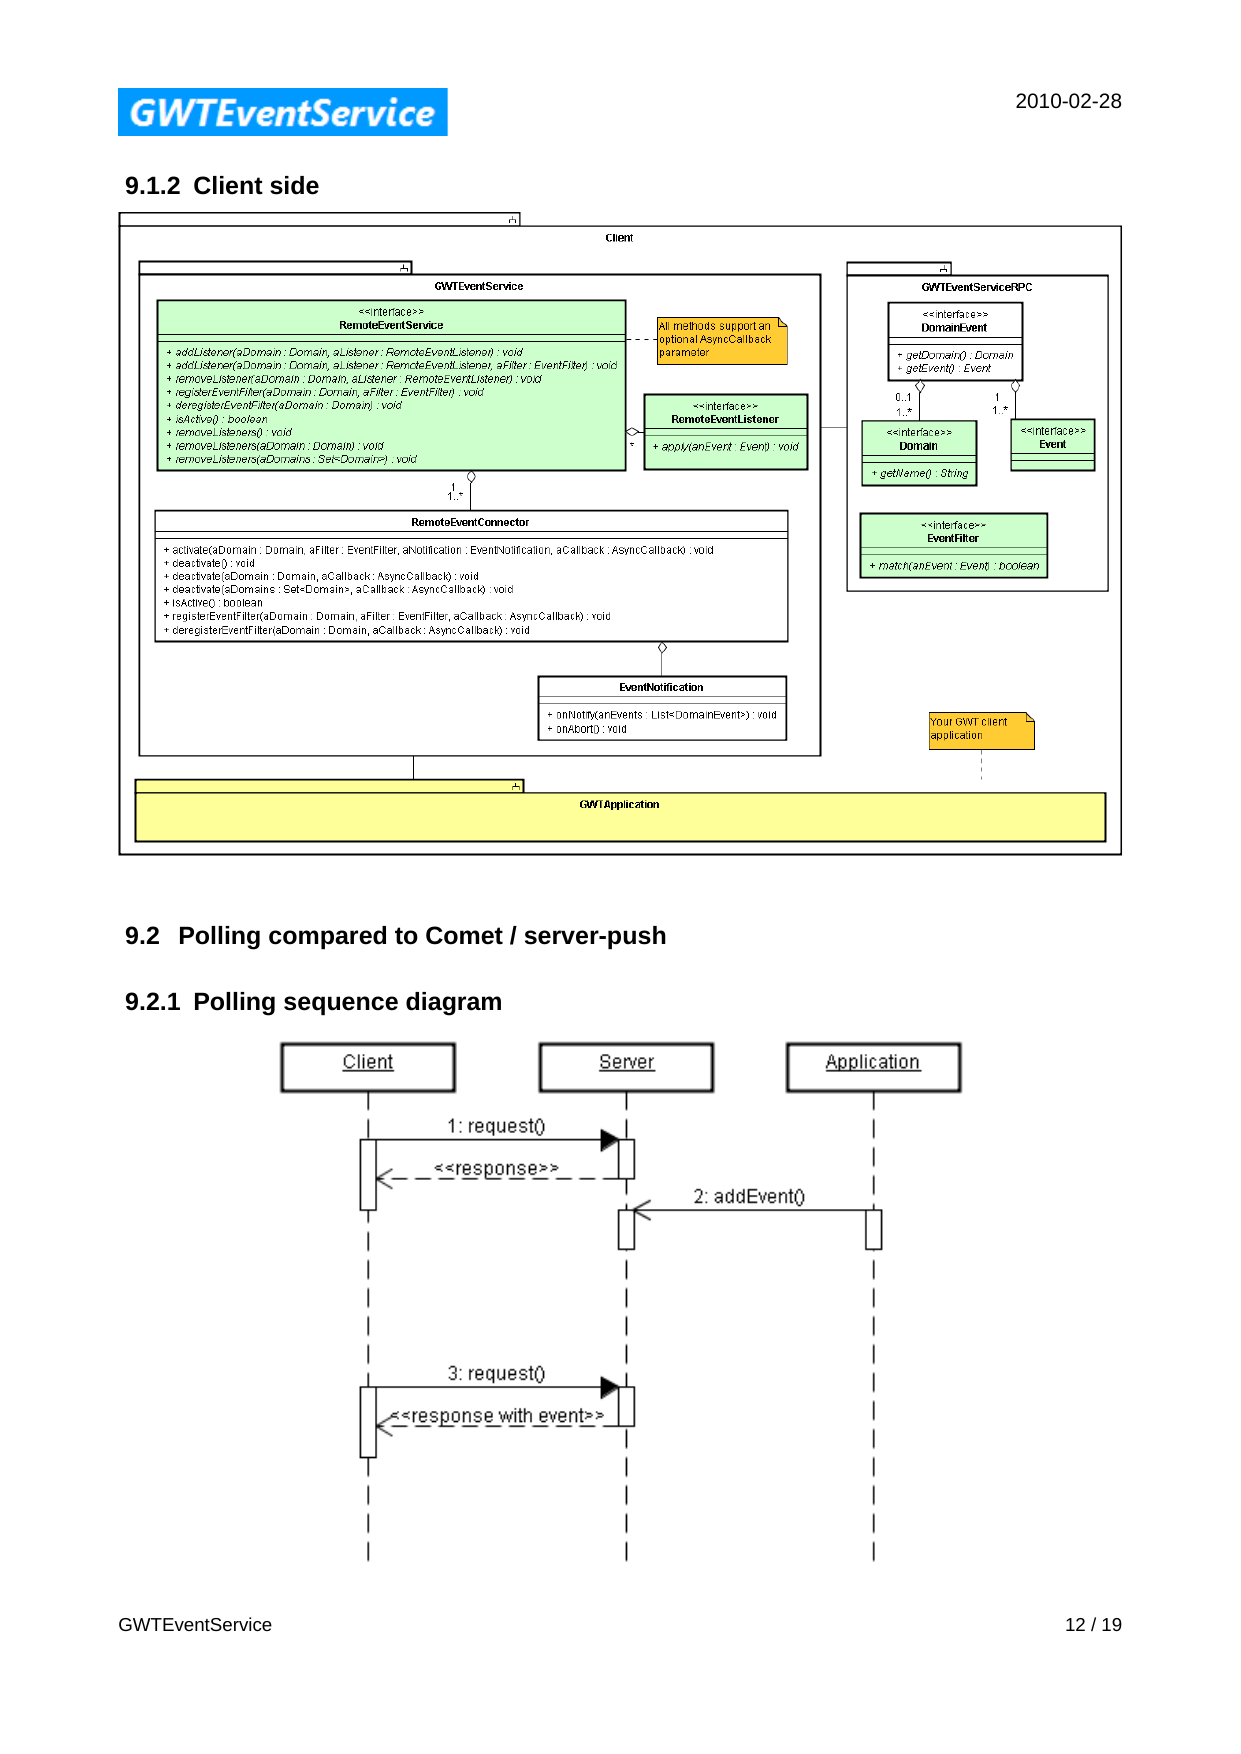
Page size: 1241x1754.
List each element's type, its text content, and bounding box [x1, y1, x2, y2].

picture [118, 88, 448, 136]
picture [118, 212, 1123, 860]
subtitle Client side [118, 171, 1122, 200]
subtitle Polling sequence diagram [118, 987, 1122, 1016]
subtitle Polling compared to Comet / server-push [118, 921, 1122, 950]
picture [266, 1028, 974, 1576]
